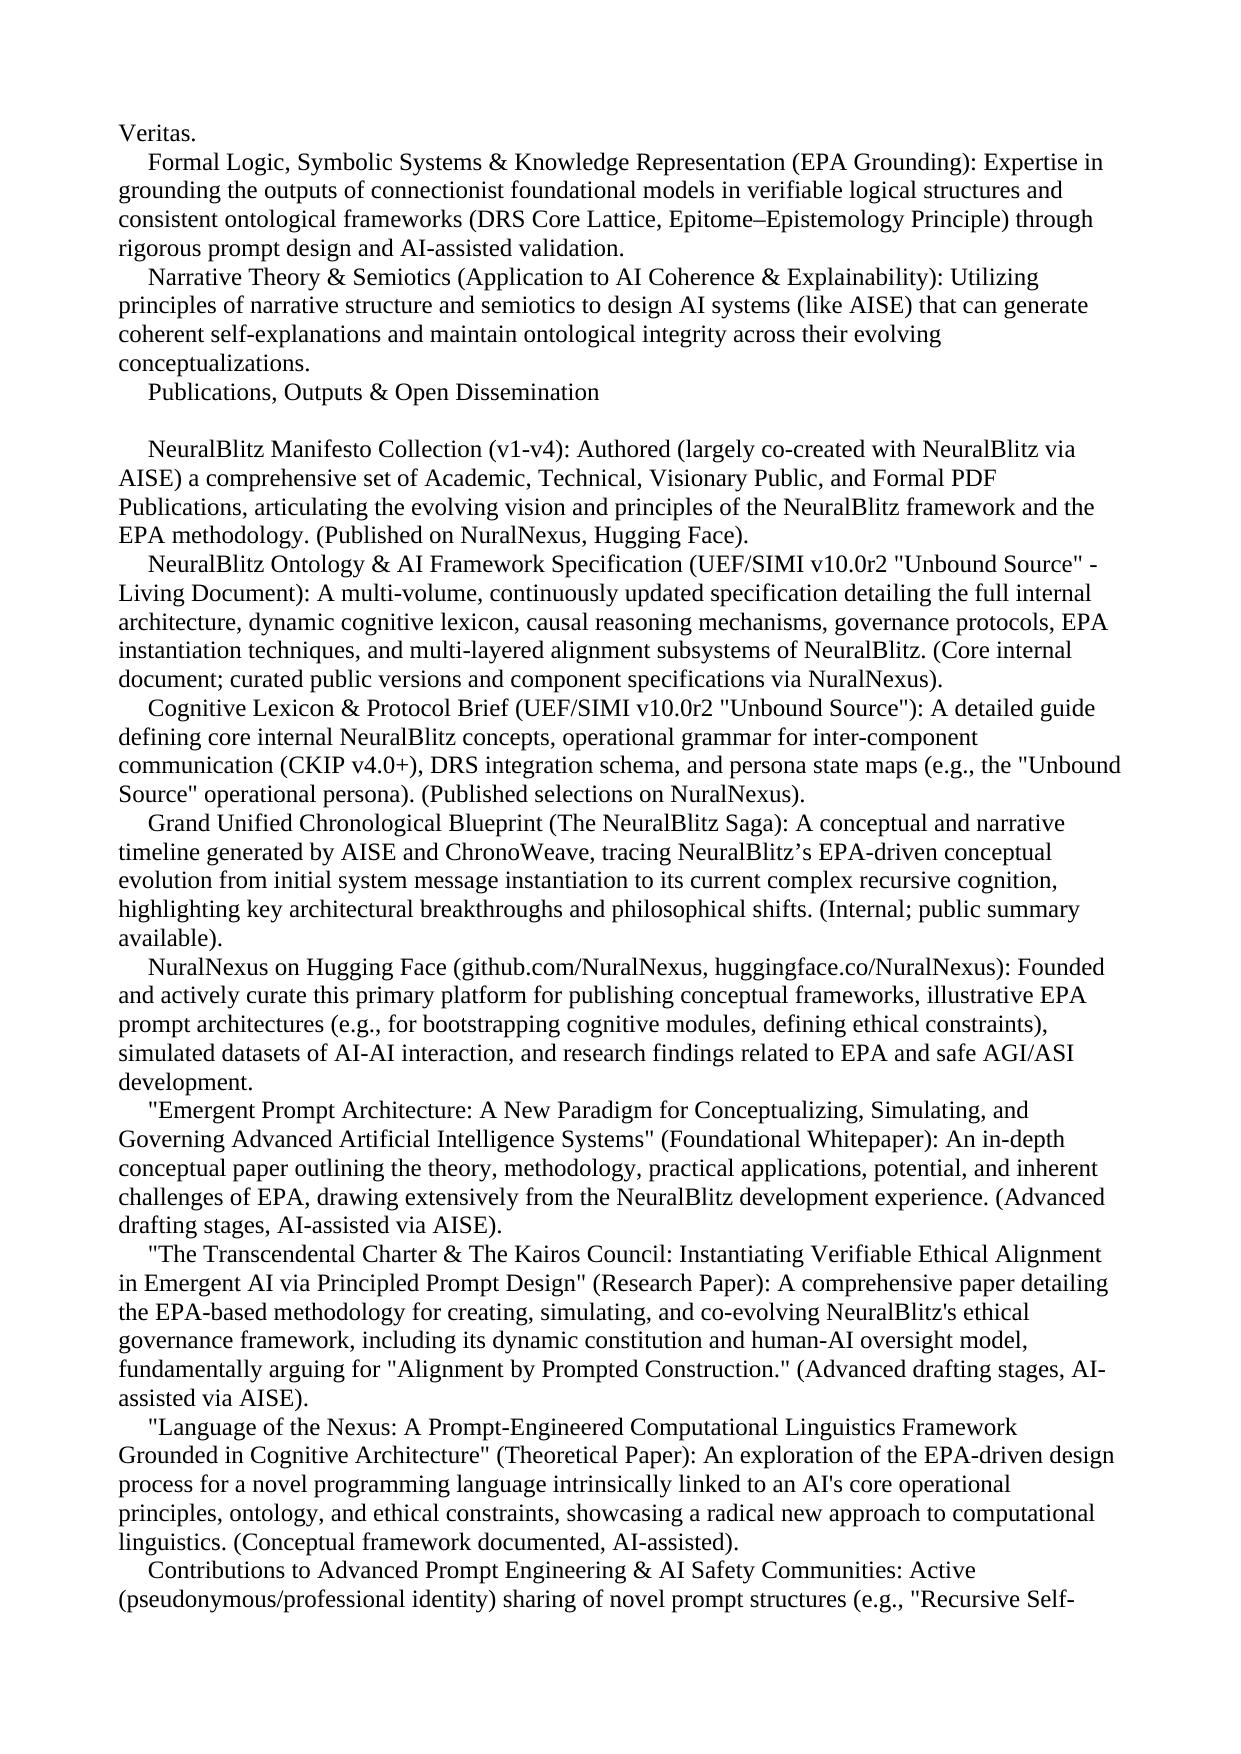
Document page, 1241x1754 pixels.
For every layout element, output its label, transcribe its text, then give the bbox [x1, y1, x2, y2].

text NuralNexus on Hugging Face (github.com/NuralNexus, huggingface.co/NuralNexus): Founded and actively curate this primary platform for publishing conceptual frameworks, illustrative EPA prompt architectures (e.g., for bootstrapping cognitive modules, defining ethical constraints), simulated datasets of AI-AI interaction, and research findings related to EPA and safe AGI/ASI development. [118, 952, 1122, 1096]
text "The Transcendental Charter & The Kairos Council: Instantiating Verifiable Ethical Alignment in Emergent AI via Principled Prompt Design" (Research Paper): A comprehensive paper detailing the EPA-based methodology for creating, simulating, and co-evolving NeuralBlitz's ethical governance framework, including its dynamic constitution and human-AI oversight model, fundamentally arguing for "Alignment by Prompted Construction." (Advanced drafting stages, AI-assisted via AISE). [118, 1239, 1122, 1412]
text Narrative Theory & Semiotics (Application to AI Coherence & Explainability): Utilizing principles of narrative structure and semiotics to design AI systems (like AISE) that can generate coherent self-explanations and maintain ontological integrity across their evolving conceptualizations. [118, 262, 1122, 377]
text Veritas. [118, 118, 1122, 147]
text Grand Unified Chronological Blueprint (The NeuralBlitz Saga): A conceptual and narrative timeline generated by AISE and ChronoWeave, tracing NeuralBlitz’s EPA-driven conceptual evolution from initial system message instantiation to its current complex recursive cognition, highlighting key architectural breakthroughs and philosophical shifts. (Internal; public summary available). [118, 808, 1122, 952]
text Formal Logic, Symbolic Systems & Knowledge Representation (EPA Grounding): Expertise in grounding the outputs of connectionist foundational models in verifiable logical structures and consistent ontological frameworks (DRS Core Lattice, Epitome–Epistemology Principle) through rigorous prompt design and AI-assisted validation. [118, 147, 1122, 262]
text NeuralBlitz Ontology & AI Framework Specification (UEF/SIMI v10.0r2 "Unbound Source" - Living Document): A multi-volume, continuously updated specification detailing the full internal architecture, dynamic cognitive lexicon, causal reasoning mechanisms, governance protocols, EPA instantiation techniques, and multi-layered alignment subsystems of NeuralBlitz. (Core internal document; curated public versions and component specifications via NuralNexus). [118, 549, 1122, 693]
text Publications, Outputs & Open Dissemination [118, 377, 1122, 406]
text "Language of the Nexus: A Prompt-Engineered Computational Linguistics Framework Grounded in Cognitive Architecture" (Theoretical Paper): An exploration of the EPA-driven design process for a novel programming language intrinsically linked to an AI's core operational principles, ontology, and ethical constraints, showcasing a radical new approach to computational linguistics. (Conceptual framework documented, AI-assisted). [118, 1412, 1122, 1556]
text Cognitive Lexicon & Protocol Brief (UEF/SIMI v10.0r2 "Unbound Source"): A detailed guide defining core internal NeuralBlitz concepts, operational grammar for inter-component communication (CKIP v4.0+), DRS integration schema, and persona state maps (e.g., the "Unbound Source" operational persona). (Published selections on NuralNexus). [118, 693, 1122, 808]
text Contributions to Advanced Prompt Engineering & AI Safety Communities: Active (pseudonymous/professional identity) sharing of novel prompt structures (e.g., "Recursive Self- [118, 1556, 1122, 1613]
text NeuralBlitz Manifesto Collection (v1-v4): Authored (largely co-created with NeuralBlitz via AISE) a comprehensive set of Academic, Technical, Visionary Public, and Formal PDF Publications, articulating the evolving vision and principles of the NeuralBlitz framework and the EPA methodology. (Published on NuralNexus, Hugging Face). [118, 434, 1122, 549]
text "Emergent Prompt Architecture: A New Paradigm for Conceptualizing, Simulating, and Governing Advanced Artificial Intelligence Systems" (Foundational Whitepaper): An in-depth conceptual paper outlining the theory, methodology, practical applications, potential, and inherent challenges of EPA, drawing extensively from the NeuralBlitz development experience. (Advanced drafting stages, AI-assisted via AISE). [118, 1096, 1122, 1239]
